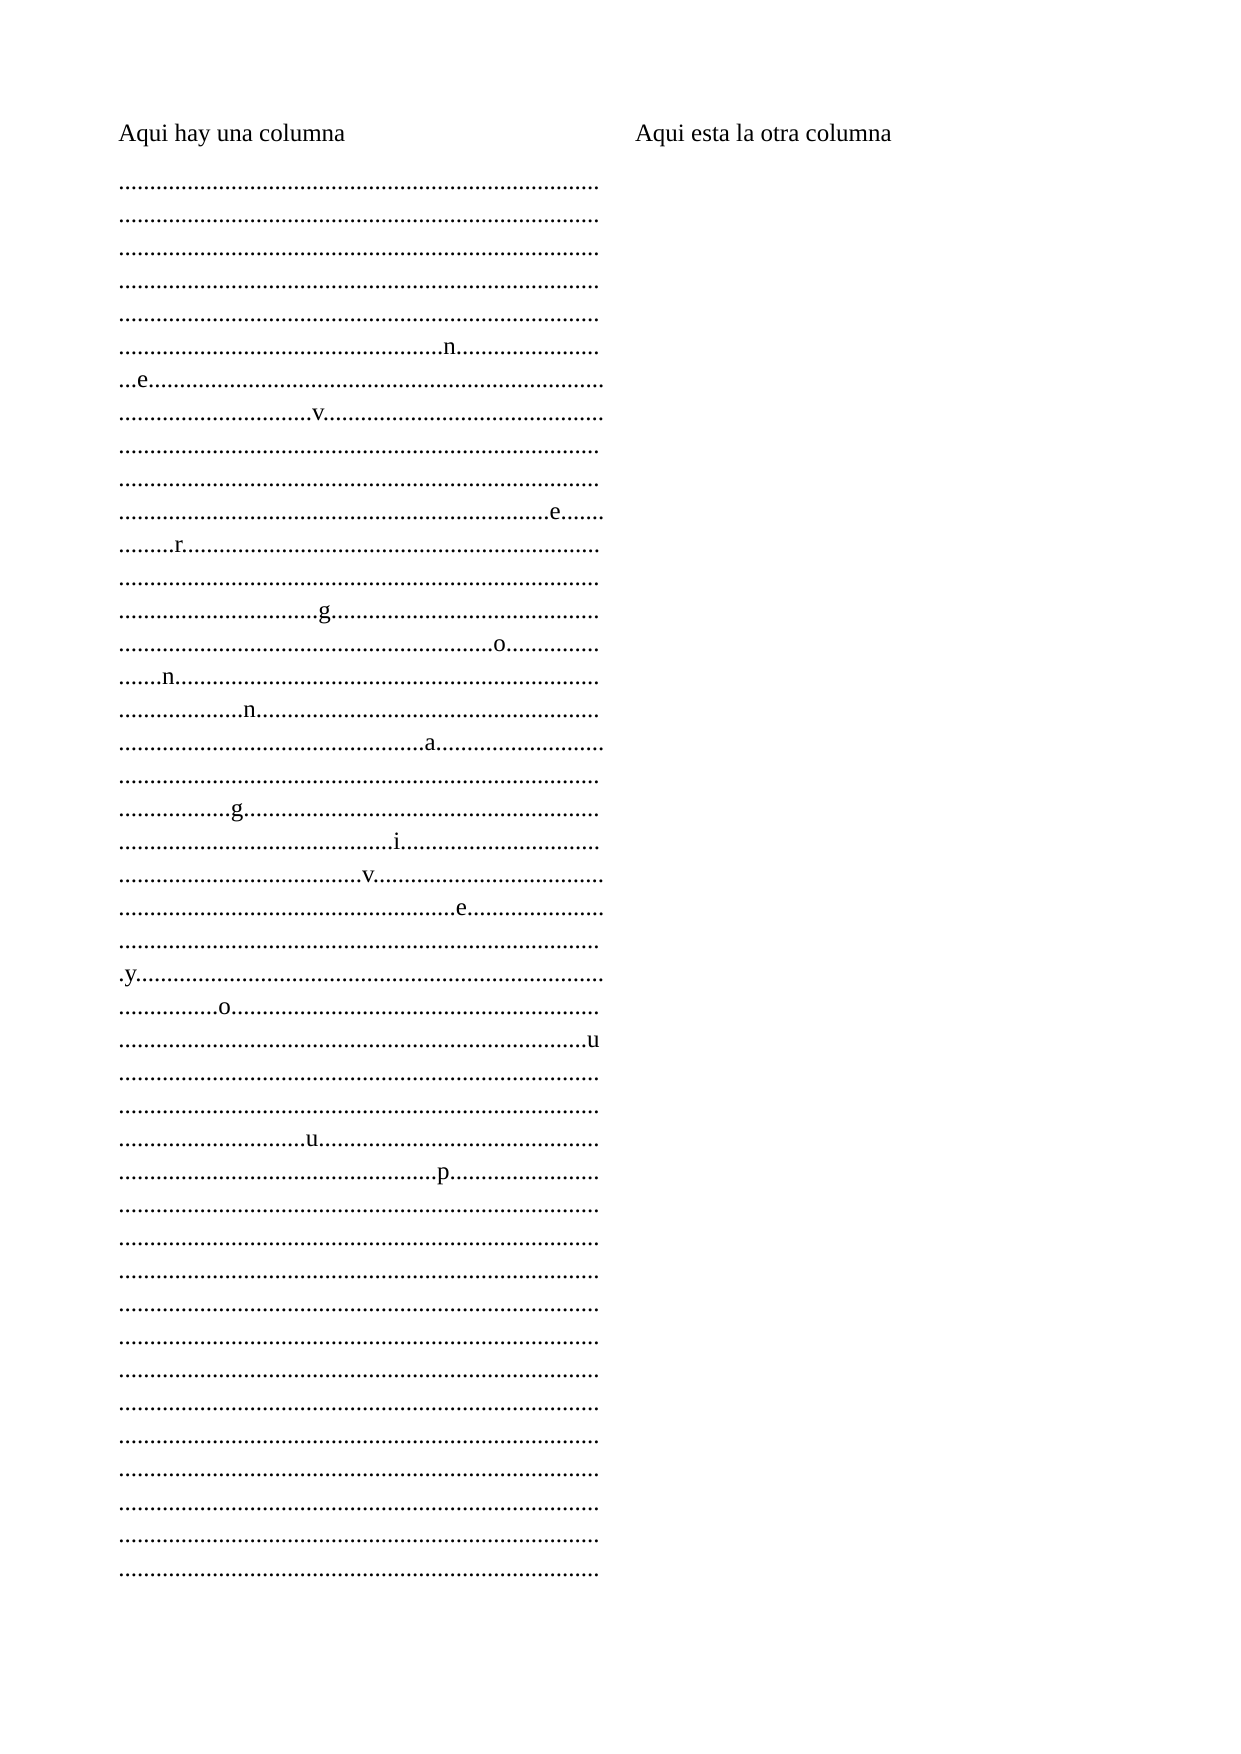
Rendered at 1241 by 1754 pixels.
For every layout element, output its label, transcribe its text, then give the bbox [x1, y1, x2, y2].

text Aqui esta la otra columna [635, 118, 1122, 147]
text .....................................................................................................................................................................................................................................................................................................................................................................................................................................................n..........................e........................................................................................................v............................................................................................................................................................................................................................................................................e................r................................................................................................................................................................................g.......................................................................................................o......................n........................................................................................n........................................................................................................a..........................................................................................................................g.....................................................................................................i.......................................................................v...........................................................................................e....................................................................................................y...........................................................................................o......................................................................................................................................u........................................................................................................................................................................................u................................................................................................p.................................................................................................................................................................................................................................................................................................................................................................................................................................................................................................................................................................................................................................................................................................................................................................................................................................................................................................................................................................................... [118, 166, 605, 1581]
text Aqui hay una columna [118, 118, 605, 147]
